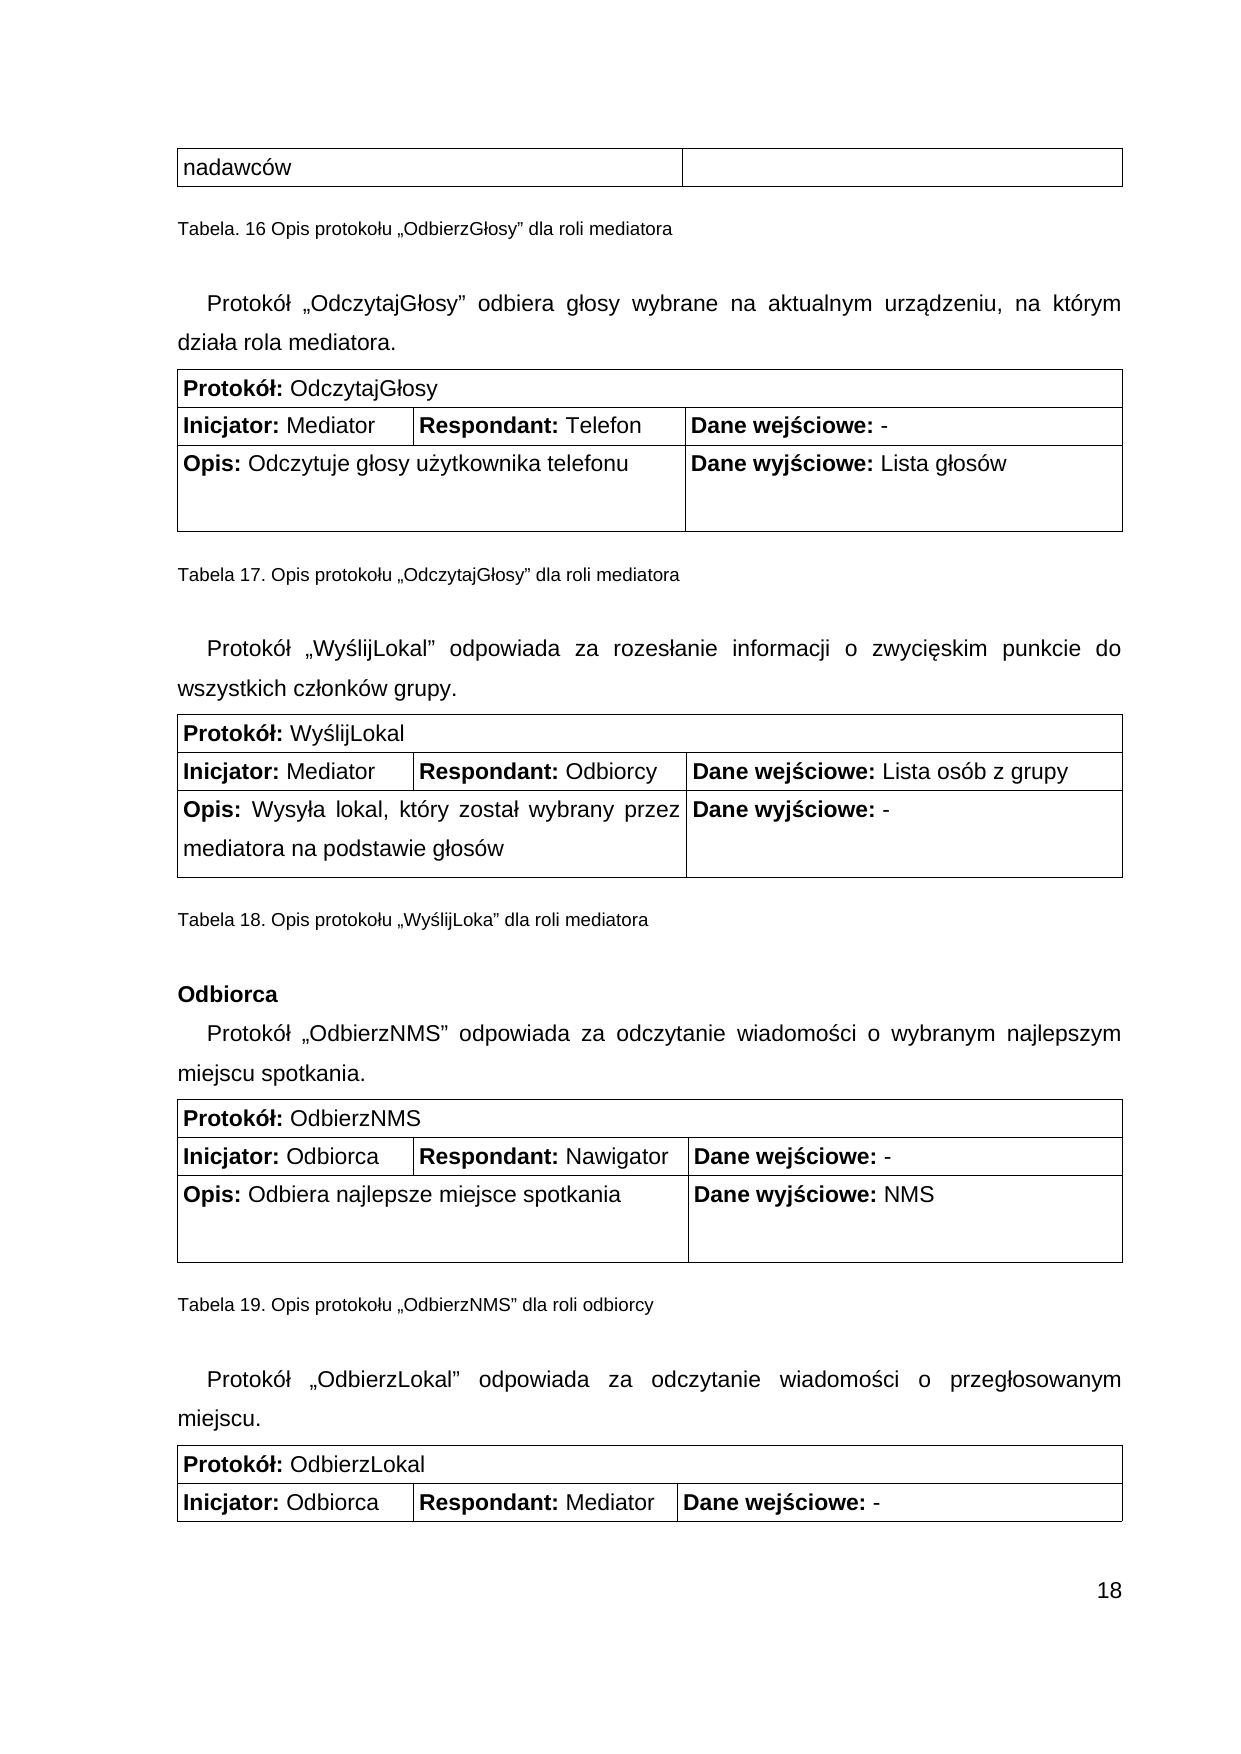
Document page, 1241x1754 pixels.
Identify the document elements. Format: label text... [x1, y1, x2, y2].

table_cell Inicjator: Mediator [178, 753, 413, 790]
table_cell Dane wejściowe: Lista osób z grupy [687, 753, 1122, 790]
text Tabela. 16 Opis protokołu „OdbierzGłosy” dla roli mediatora [177, 218, 1122, 239]
table_cell Inicjator: Mediator [178, 408, 413, 444]
text Tabela 17. Opis protokołu „OdczytajGłosy” dla roli mediatora [177, 563, 1122, 585]
table_cell Inicjator: Odbiorca [178, 1138, 413, 1175]
table_cell Dane wejściowe: - [689, 1138, 1122, 1175]
table_header Protokół: OdbierzNMS [178, 1100, 1122, 1137]
text Odbiorca [177, 981, 1122, 1007]
table_cell Opis: Wysyła lokal, który został wybrany przez mediatora na podstawie głosów [178, 791, 686, 877]
table_header Protokół: OdczytajGłosy [178, 370, 1122, 407]
table_cell Inicjator: Odbiorca [178, 1484, 413, 1521]
table_cell Dane wejściowe: - [686, 408, 1122, 444]
table_cell nadawców [178, 149, 682, 186]
table_cell Dane wejściowe: - [678, 1484, 1122, 1521]
table_header Protokół: WyślijLokal [178, 715, 1122, 752]
table_cell Respondant: Odbiorcy [414, 753, 686, 790]
table_cell Respondant: Nawigator [414, 1138, 688, 1175]
table_cell [683, 149, 1122, 186]
table_cell Opis: Odbiera najlepsze miejsce spotkania [178, 1176, 688, 1262]
text Tabela 18. Opis protokołu „WyślijLoka” dla roli mediatora [177, 909, 1122, 931]
text Protokół „OdczytajGłosy” odbiera głosy wybrane na aktualnym urządzeniu, na którym działa rola mediatora. [177, 290, 1122, 356]
table_cell Dane wyjściowe: - [687, 791, 1122, 877]
table_header Protokół: OdbierzLokal [178, 1446, 1122, 1483]
text Protokół „OdbierzLokal” odpowiada za odczytanie wiadomości o przegłosowanym miejscu. [177, 1366, 1122, 1432]
table_cell Respondant: Mediator [414, 1484, 677, 1521]
text Protokół „WyślijLokal” odpowiada za rozesłanie informacji o zwycięskim punkcie do wszystkich członków grupy. [177, 635, 1122, 701]
table_cell Dane wyjściowe: Lista głosów [686, 446, 1122, 531]
table_cell Dane wyjściowe: NMS [689, 1176, 1122, 1262]
text Tabela 19. Opis protokołu „OdbierzNMS” dla roli odbiorcy [177, 1294, 1122, 1316]
table_cell Opis: Odczytuje głosy użytkownika telefonu [178, 446, 685, 531]
text Protokół „OdbierzNMS” odpowiada za odczytanie wiadomości o wybranym najlepszym miejscu spotkania. [177, 1020, 1122, 1086]
table_cell Respondant: Telefon [414, 408, 685, 444]
